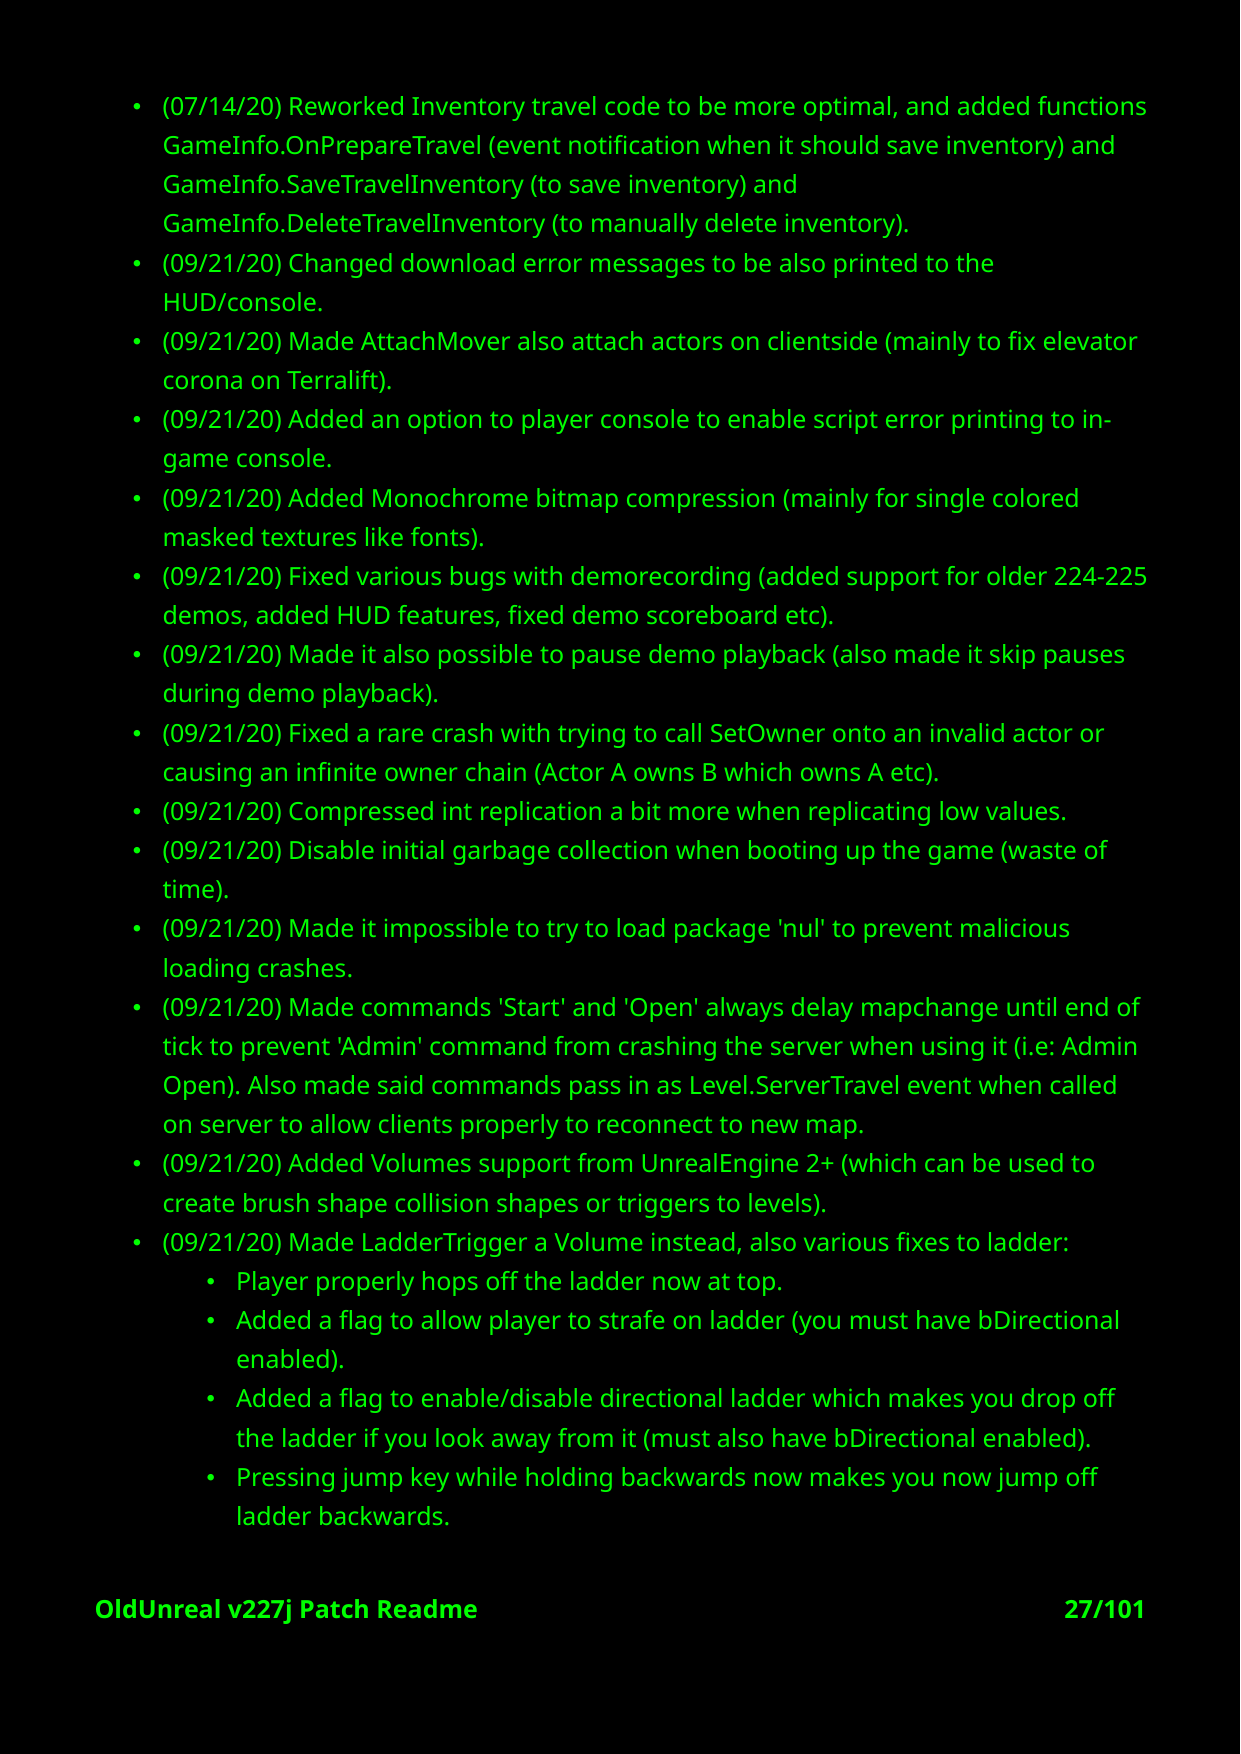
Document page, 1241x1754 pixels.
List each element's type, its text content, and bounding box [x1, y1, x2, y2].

list Added a flag to enable/disable directional ladder which makes you drop off the ladder if you look away from it (must also have bDirectional enabled). [206, 1381, 1152, 1454]
list Added a flag to allow player to strafe on ladder (you must have bDirectional enabled). [206, 1303, 1152, 1376]
list (09/21/20) Changed download error messages to be also printed to the HUD/console. [133, 245, 1152, 318]
list (09/21/20) Compressed int replication a bit more when replicating low values. [133, 793, 1152, 828]
list (09/21/20) Added an option to player console to enable script error printing to in-game console. [133, 402, 1152, 475]
list (09/21/20) Made it also possible to pause demo playback (also made it skip pauses during demo playback). [133, 637, 1152, 710]
list (09/21/20) Added Monochrome bitmap compression (mainly for single colored masked textures like fonts). [133, 480, 1152, 553]
list Player properly hops off the ladder now at top. [206, 1263, 1152, 1298]
list (09/21/20) Made AttachMover also attach actors on clientside (mainly to fix elevator corona on Terralift). [133, 323, 1152, 397]
list (09/21/20) Disable initial garbage collection when booting up the game (waste of time). [133, 833, 1152, 906]
list (09/21/20) Made commands 'Start' and 'Open' always delay mapchange until end of tick to prevent 'Admin' command from crashing the server when using it (i.e: Admin Open). Also made said commands pass in as Level.ServerTravel event when called on server to allow clients properly to reconnect to new map. [133, 989, 1152, 1141]
list (09/21/20) Fixed various bugs with demorecording (added support for older 224-225 demos, added HUD features, fixed demo scoreboard etc). [133, 558, 1152, 632]
list Pressing jump key while holding backwards now makes you now jump off ladder backwards. [206, 1459, 1152, 1533]
list (09/21/20) Fixed a rare crash with trying to call SetOwner onto an invalid actor or causing an infinite owner chain (Actor A owns B which owns A etc). [133, 715, 1152, 788]
list (09/21/20) Made it impossible to try to load package 'nul' to prevent malicious loading crashes. [133, 911, 1152, 984]
list (07/14/20) Reworked Inventory travel code to be more optimal, and added functions GameInfo.OnPrepareTravel (event notification when it should save inventory) and GameInfo.SaveTravelInventory (to save inventory) and GameInfo.DeleteTravelInventory (to manually delete inventory). [133, 88, 1152, 240]
list (09/21/20) Made LadderTrigger a Volume instead, also various fixes to ladder: [133, 1224, 1152, 1258]
list (09/21/20) Added Volumes support from UnrealEngine 2+ (which can be used to create brush shape collision shapes or triggers to levels). [133, 1146, 1152, 1219]
